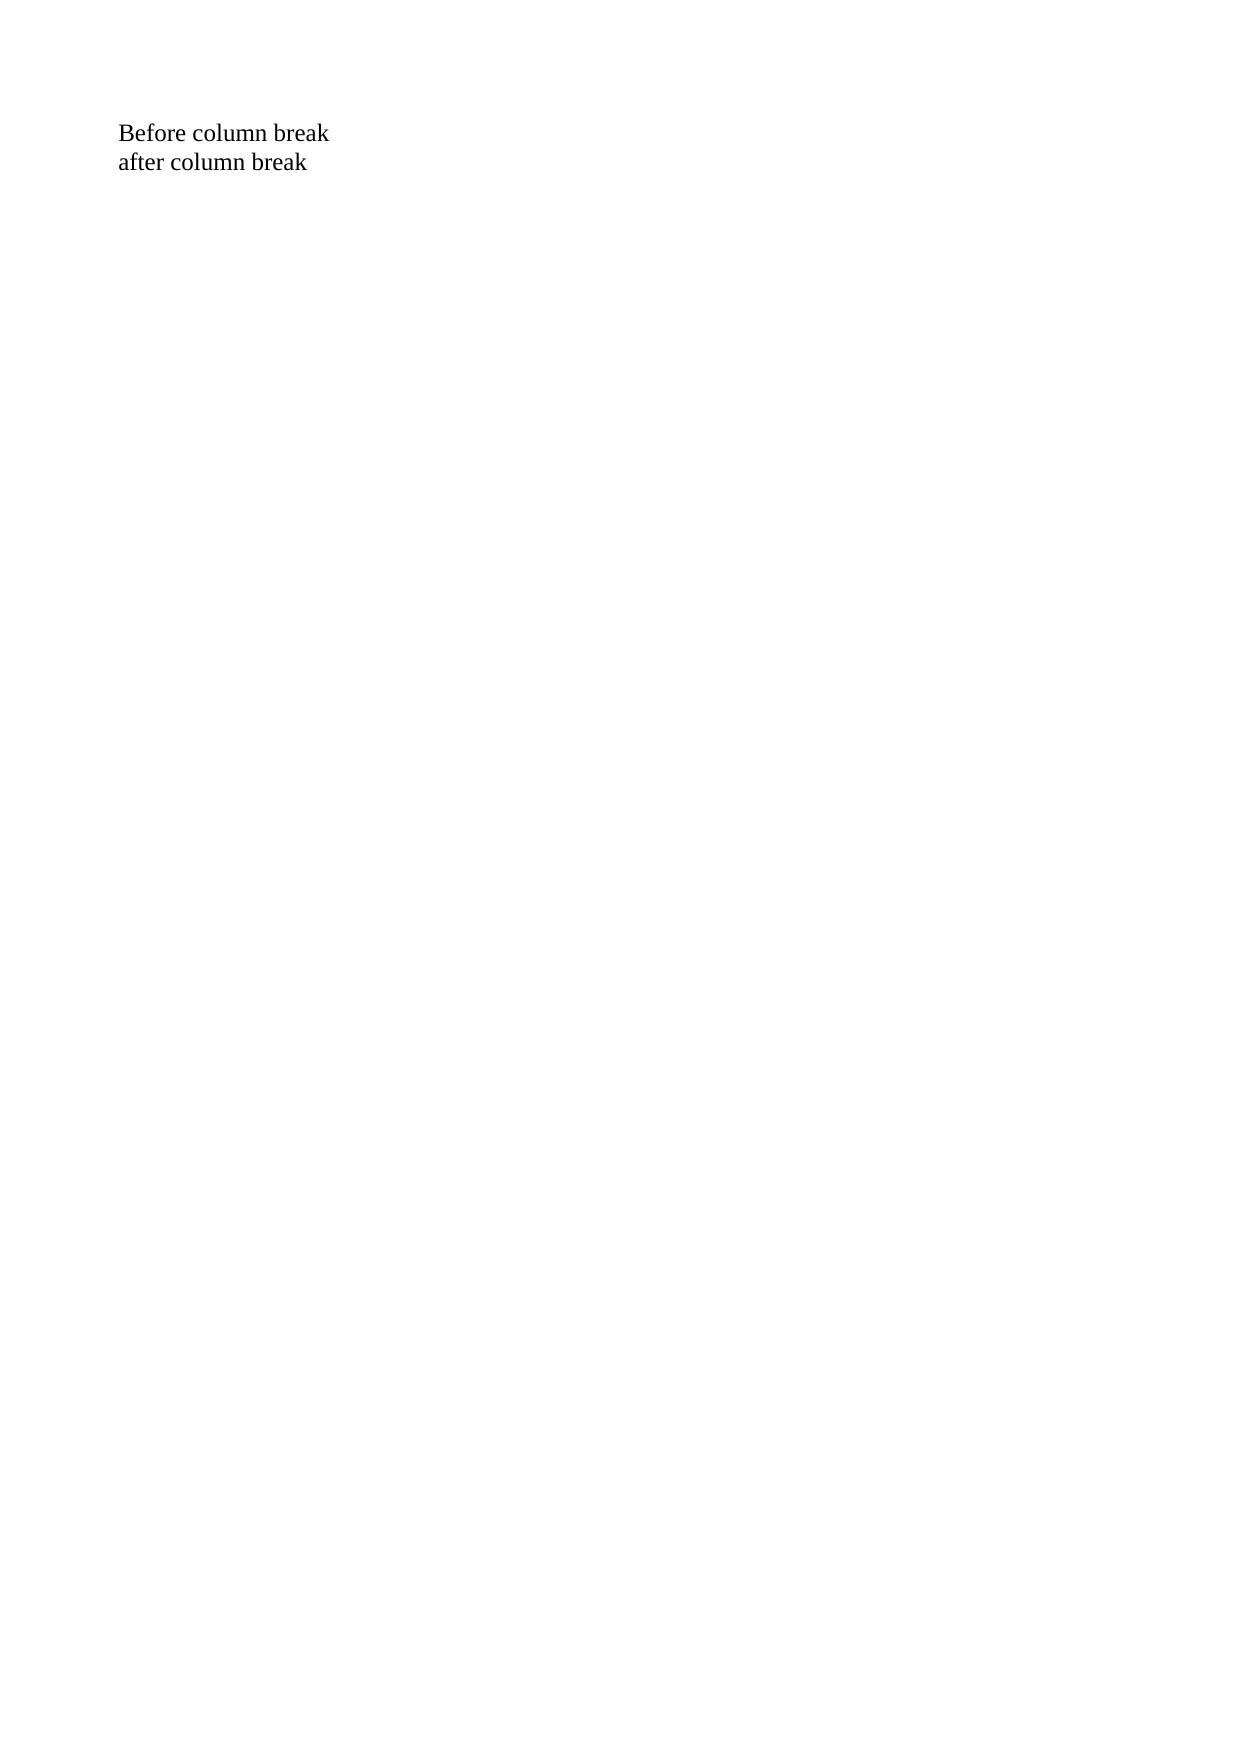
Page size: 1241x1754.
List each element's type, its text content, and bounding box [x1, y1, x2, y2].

text after column break [118, 147, 1122, 176]
text Before column break [118, 118, 1122, 147]
